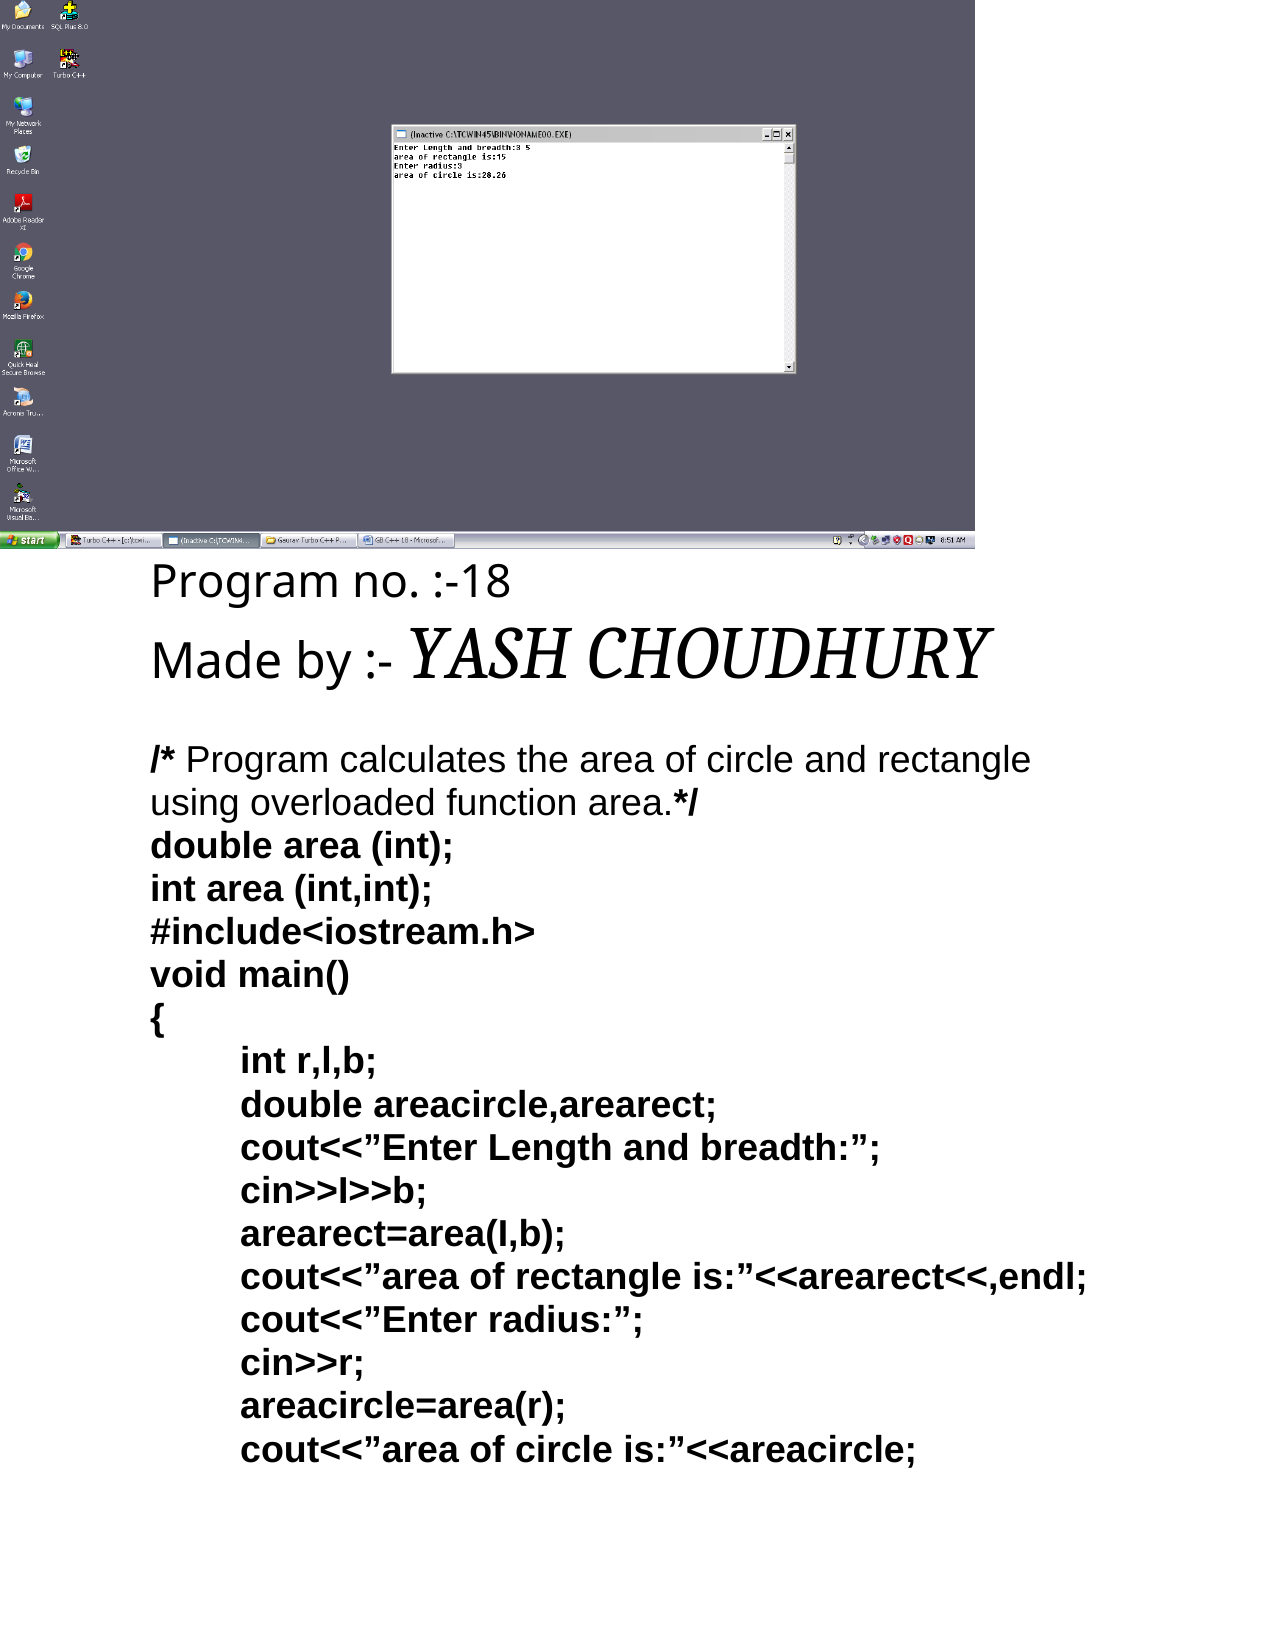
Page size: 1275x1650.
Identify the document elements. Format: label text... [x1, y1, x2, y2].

text int area (int,int); [150, 866, 1125, 909]
text cout<<”Enter radius:”; [240, 1297, 1125, 1341]
text /* Program calculates the area of circle and rectangle using overloaded function area.*/ [150, 737, 1125, 823]
text double areacircle,arearect; [240, 1082, 1125, 1125]
text cout<<”area of rectangle is:”<<arearect<<,endl; [240, 1254, 1125, 1297]
text int r,l,b; [240, 1039, 1125, 1082]
text arearect=area(I,b); [240, 1211, 1125, 1254]
text void main() [150, 952, 1125, 996]
text cin>>r; [240, 1341, 1125, 1384]
text double area (int); [150, 823, 1125, 866]
text cin>>I>>b; [240, 1168, 1125, 1211]
text cout<<”Enter Length and breadth:”; [240, 1125, 1125, 1168]
text cout<<”area of circle is:”<<areacircle; [240, 1427, 1125, 1470]
picture [0, 0, 975, 549]
text #include<iostream.h> [150, 909, 1125, 952]
text Program no. :-18 [150, 203, 1125, 611]
text { [150, 996, 1125, 1039]
text Made by :- YASH CHOUDHURY [150, 611, 1125, 697]
text areacircle=area(r); [240, 1384, 1125, 1427]
